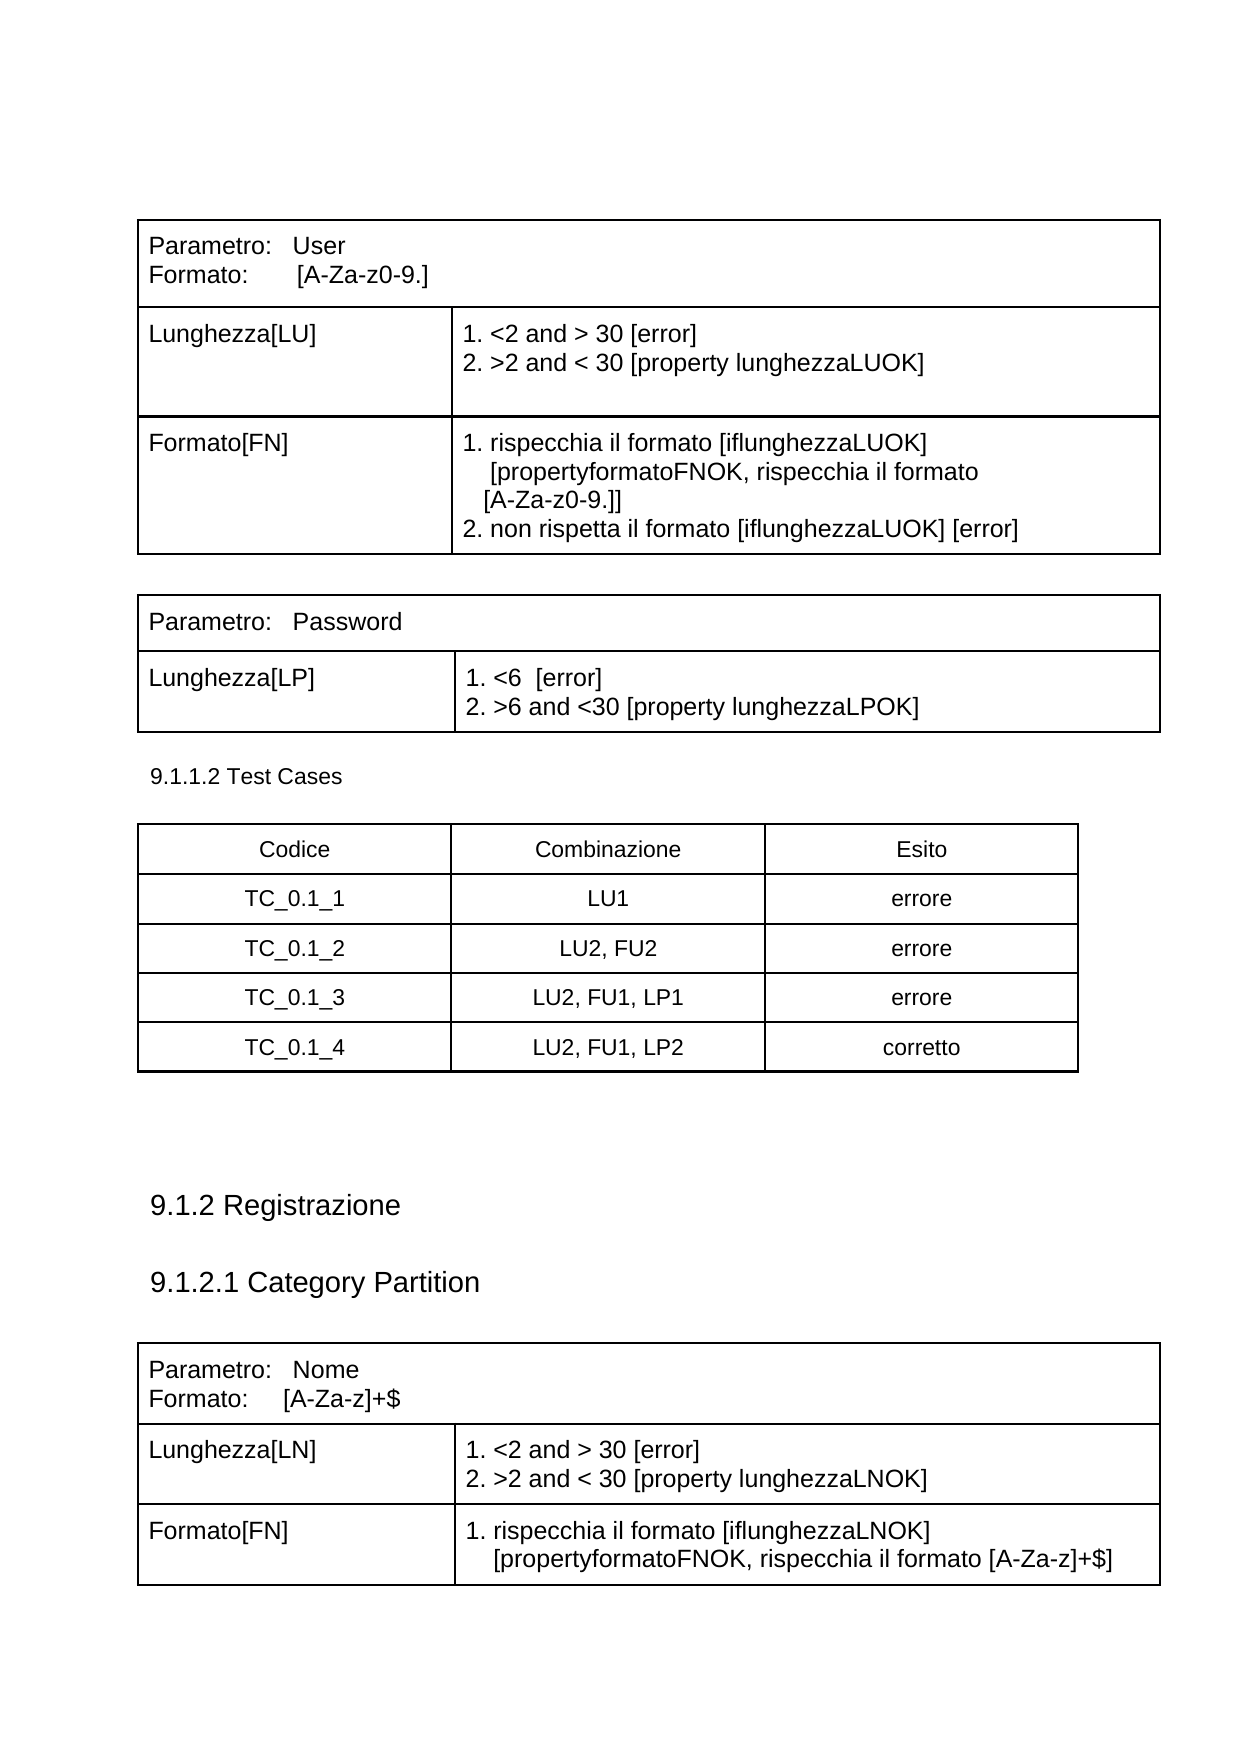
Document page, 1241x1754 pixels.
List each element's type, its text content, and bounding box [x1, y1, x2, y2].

table_cell LU2, FU1, LP1 [452, 974, 764, 1021]
table_cell 1. <2 and > 30 [error] 2. >2 and < 30 [property lunghezzaLNOK] [456, 1425, 1159, 1503]
table_cell Lunghezza[LU] [139, 308, 451, 415]
table_cell LU1 [452, 875, 764, 923]
text 9.1.1.2 Test Cases [150, 763, 1090, 789]
table_cell Lunghezza[LN] [139, 1425, 454, 1503]
table_cell Formato[FN] [139, 418, 451, 553]
table_header Parametro: Password [139, 596, 1159, 650]
table_header Combinazione [452, 825, 764, 873]
table_header Codice [139, 825, 450, 873]
table_cell 1. rispecchia il formato [iflunghezzaLUOK] [propertyformatoFNOK, rispecchia il formato [A-Za-z0-9.]] 2. non rispetta il formato [iflunghezzaLUOK] [error] [453, 418, 1159, 553]
table_cell errore [766, 875, 1077, 923]
table_cell Lunghezza[LP] [139, 652, 454, 731]
table_cell 1. rispecchia il formato [iflunghezzaLNOK] [propertyformatoFNOK, rispecchia il formato [A-Za-z]+$] [456, 1505, 1159, 1583]
table_header Esito [766, 825, 1077, 873]
table_cell TC_0.1_2 [139, 925, 450, 972]
table_cell TC_0.1_3 [139, 974, 450, 1021]
table_header Parametro: User Formato: [A-Za-z0-9.] [139, 221, 1159, 306]
text 9.1.2 Registrazione [150, 1188, 1090, 1222]
table_cell errore [766, 974, 1077, 1021]
table_cell TC_0.1_1 [139, 875, 450, 923]
table_cell corretto [766, 1023, 1077, 1070]
table_cell LU2, FU1, LP2 [452, 1023, 764, 1070]
table_cell 1. <6 [error] 2. >6 and <30 [property lunghezzaLPOK] [456, 652, 1159, 731]
table_cell TC_0.1_4 [139, 1023, 450, 1070]
table_cell Formato[FN] [139, 1505, 454, 1583]
table_cell errore [766, 925, 1077, 972]
table_cell 1. <2 and > 30 [error] 2. >2 and < 30 [property lunghezzaLUOK] [453, 308, 1159, 415]
table_cell LU2, FU2 [452, 925, 764, 972]
text 9.1.2.1 Category Partition [150, 1265, 1090, 1299]
table_header Parametro: Nome Formato: [A-Za-z]+$ [139, 1344, 1159, 1423]
